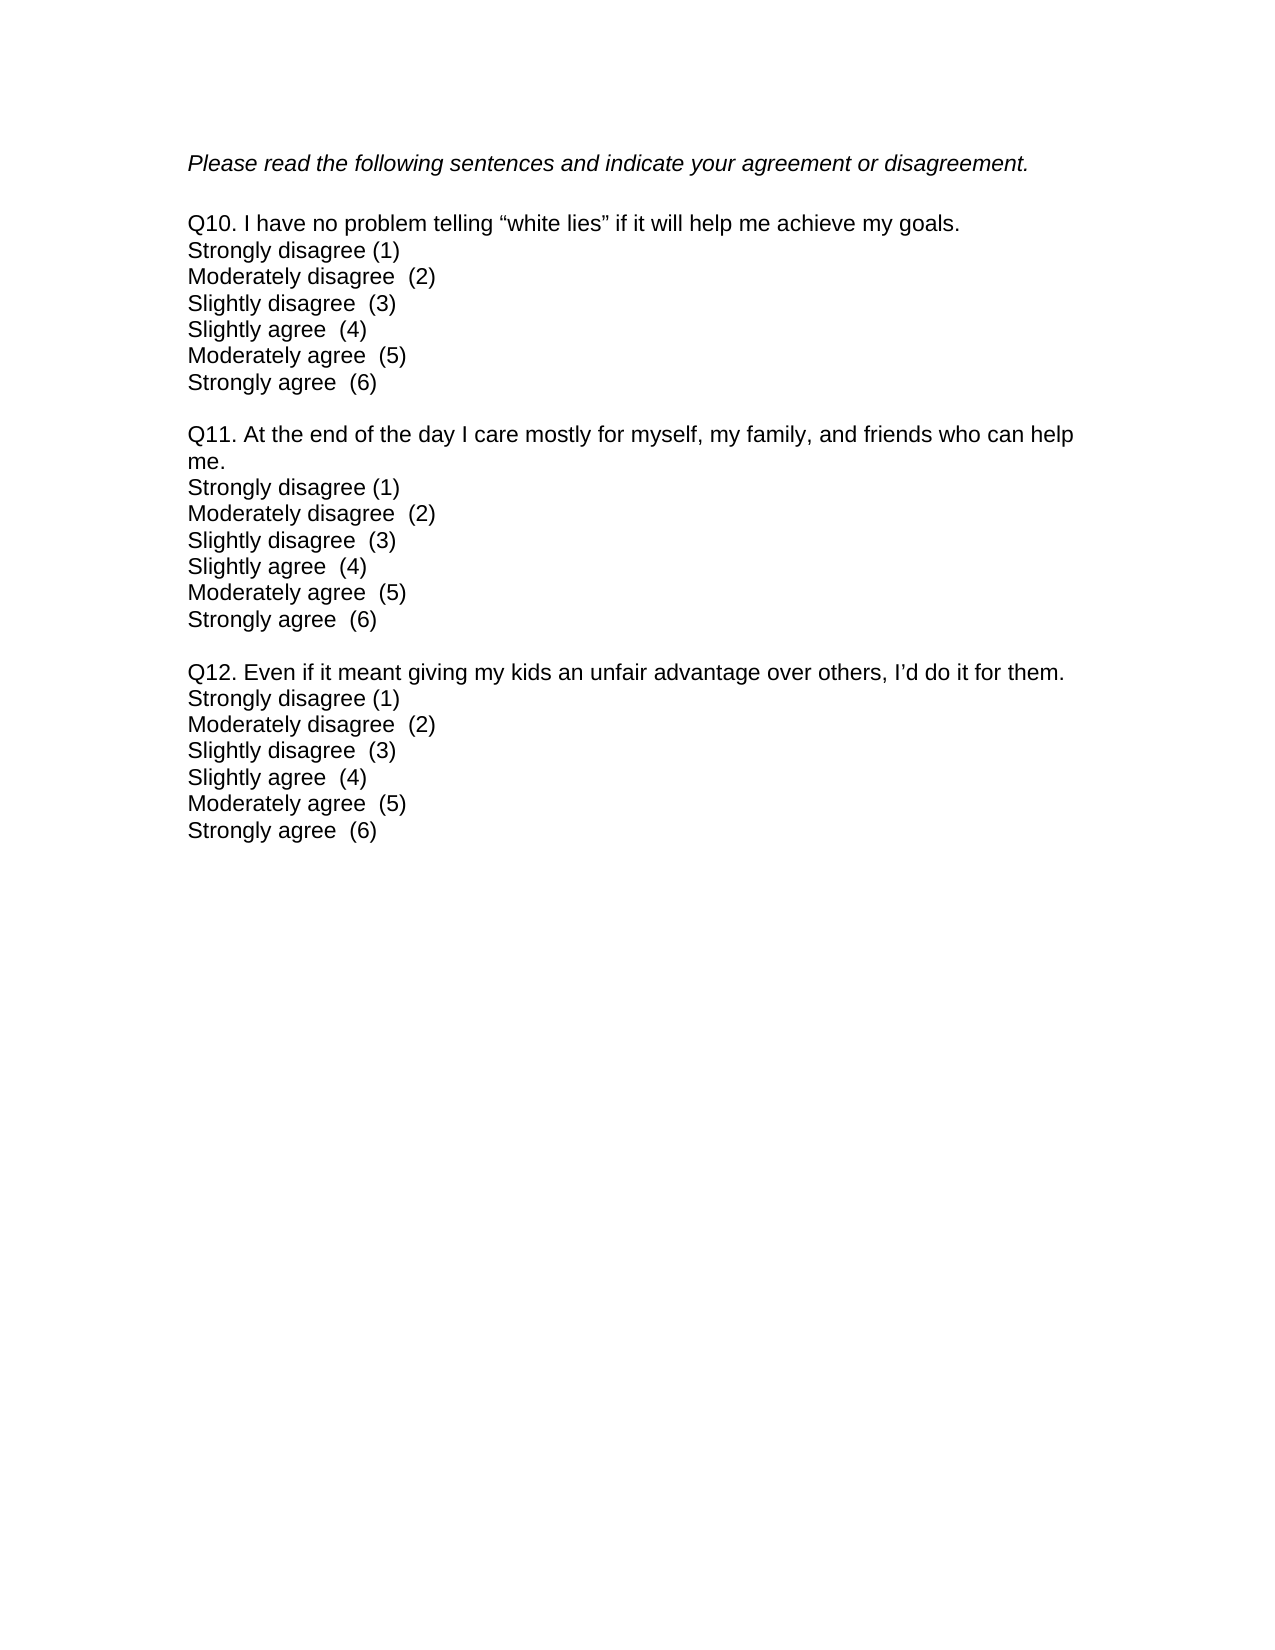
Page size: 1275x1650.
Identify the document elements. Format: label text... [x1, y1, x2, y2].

text Strongly agree (6) [187, 368, 1087, 395]
text Slightly disagree (3) [187, 737, 1087, 764]
text Q12. Even if it meant giving my kids an unfair advantage over others, I’d do it for them. [187, 658, 1087, 685]
text Slightly agree (4) [187, 316, 1087, 342]
text Q10. I have no problem telling “white lies” if it will help me achieve my goals. [187, 210, 1087, 237]
text Moderately disagree (2) [187, 263, 1087, 289]
text Strongly agree (6) [187, 606, 1087, 632]
text Slightly disagree (3) [187, 527, 1087, 553]
text Moderately agree (5) [187, 790, 1087, 817]
text Moderately agree (5) [187, 342, 1087, 368]
text Moderately disagree (2) [187, 500, 1087, 527]
text Please read the following sentences and indicate your agreement or disagreement. [187, 150, 1087, 176]
text Strongly disagree (1) [187, 474, 1087, 500]
text Strongly agree (6) [187, 817, 1087, 843]
text Strongly disagree (1) [187, 237, 1087, 263]
text Q11. At the end of the day I care mostly for myself, my family, and friends who can help me. [187, 421, 1087, 474]
text Slightly agree (4) [187, 553, 1087, 579]
text Slightly agree (4) [187, 764, 1087, 790]
text Moderately disagree (2) [187, 711, 1087, 737]
text Strongly disagree (1) [187, 685, 1087, 711]
text Slightly disagree (3) [187, 289, 1087, 316]
text Moderately agree (5) [187, 579, 1087, 606]
